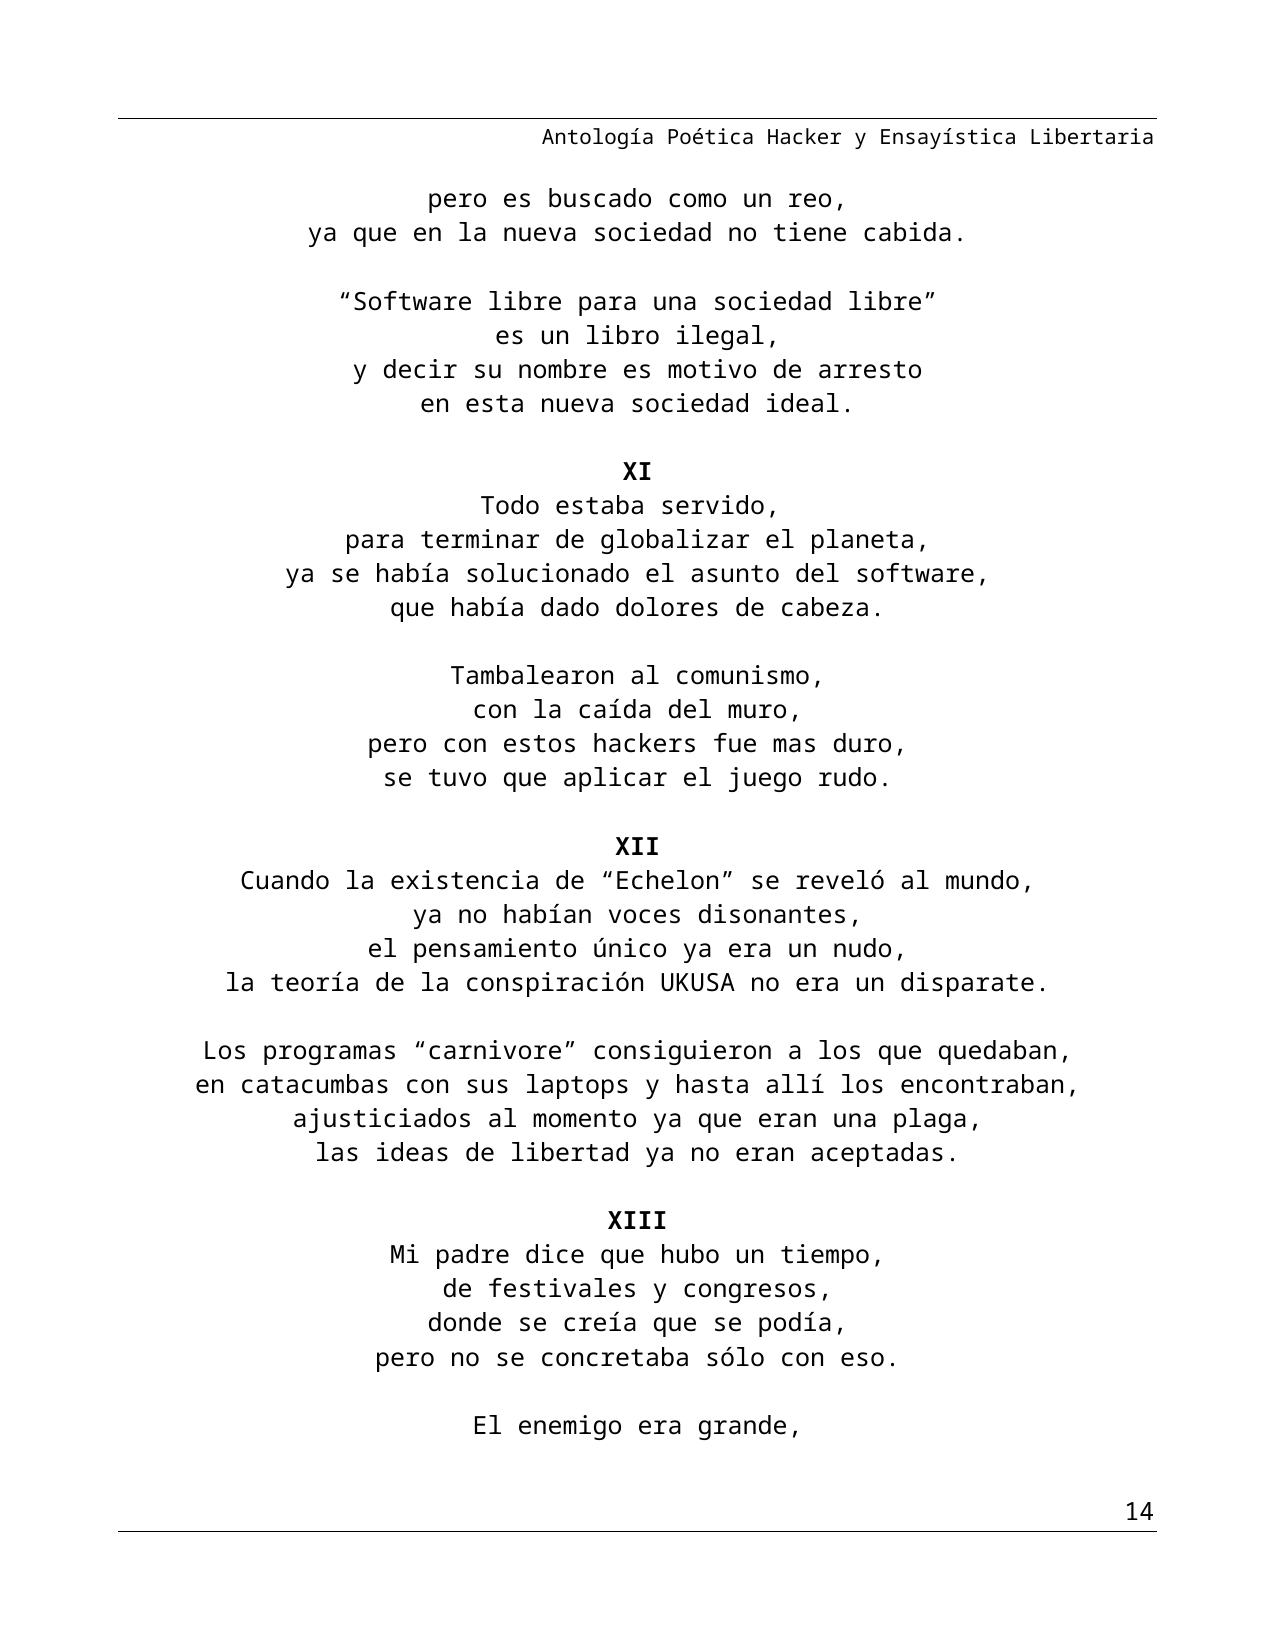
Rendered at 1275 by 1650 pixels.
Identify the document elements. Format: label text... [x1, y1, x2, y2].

text la teoría de la conspiración UKUSA no era un disparate. [121, 964, 1154, 998]
text Cuando la existencia de “Echelon” se reveló al mundo, [121, 862, 1154, 896]
text ya no habían voces disonantes, [121, 896, 1154, 930]
text ya que en la nueva sociedad no tiene cabida. [121, 215, 1154, 249]
text ya se había solucionado el asunto del software, [121, 556, 1154, 590]
text Mi padre dice que hubo un tiempo, [121, 1237, 1154, 1271]
text El enemigo era grande, [121, 1407, 1154, 1441]
text Los programas “carnivore” consiguieron a los que quedaban, [121, 1033, 1154, 1067]
text y decir su nombre es motivo de arresto [121, 351, 1154, 385]
text donde se creía que se podía, [121, 1305, 1154, 1339]
text para terminar de globalizar el planeta, [121, 522, 1154, 556]
text el pensamiento único ya era un nudo, [121, 930, 1154, 964]
text pero es buscado como un reo, [121, 181, 1154, 215]
text Tambalearon al comunismo, [121, 658, 1154, 692]
text es un libro ilegal, [121, 317, 1154, 351]
text las ideas de libertad ya no eran aceptadas. [121, 1135, 1154, 1169]
text XIII [121, 1203, 1154, 1237]
text se tuvo que aplicar el juego rudo. [121, 760, 1154, 794]
text con la caída del muro, [121, 692, 1154, 726]
text pero no se concretaba sólo con eso. [121, 1339, 1154, 1373]
text “Software libre para una sociedad libre” [121, 283, 1154, 317]
text en catacumbas con sus laptops y hasta allí los encontraban, [121, 1067, 1154, 1101]
text en esta nueva sociedad ideal. [121, 385, 1154, 419]
text de festivales y congresos, [121, 1271, 1154, 1305]
text ajusticiados al momento ya que eran una plaga, [121, 1101, 1154, 1135]
text XI [121, 453, 1154, 488]
text pero con estos hackers fue mas duro, [121, 726, 1154, 760]
text que había dado dolores de cabeza. [121, 590, 1154, 624]
text XII [121, 828, 1154, 862]
text Todo estaba servido, [121, 488, 1154, 522]
